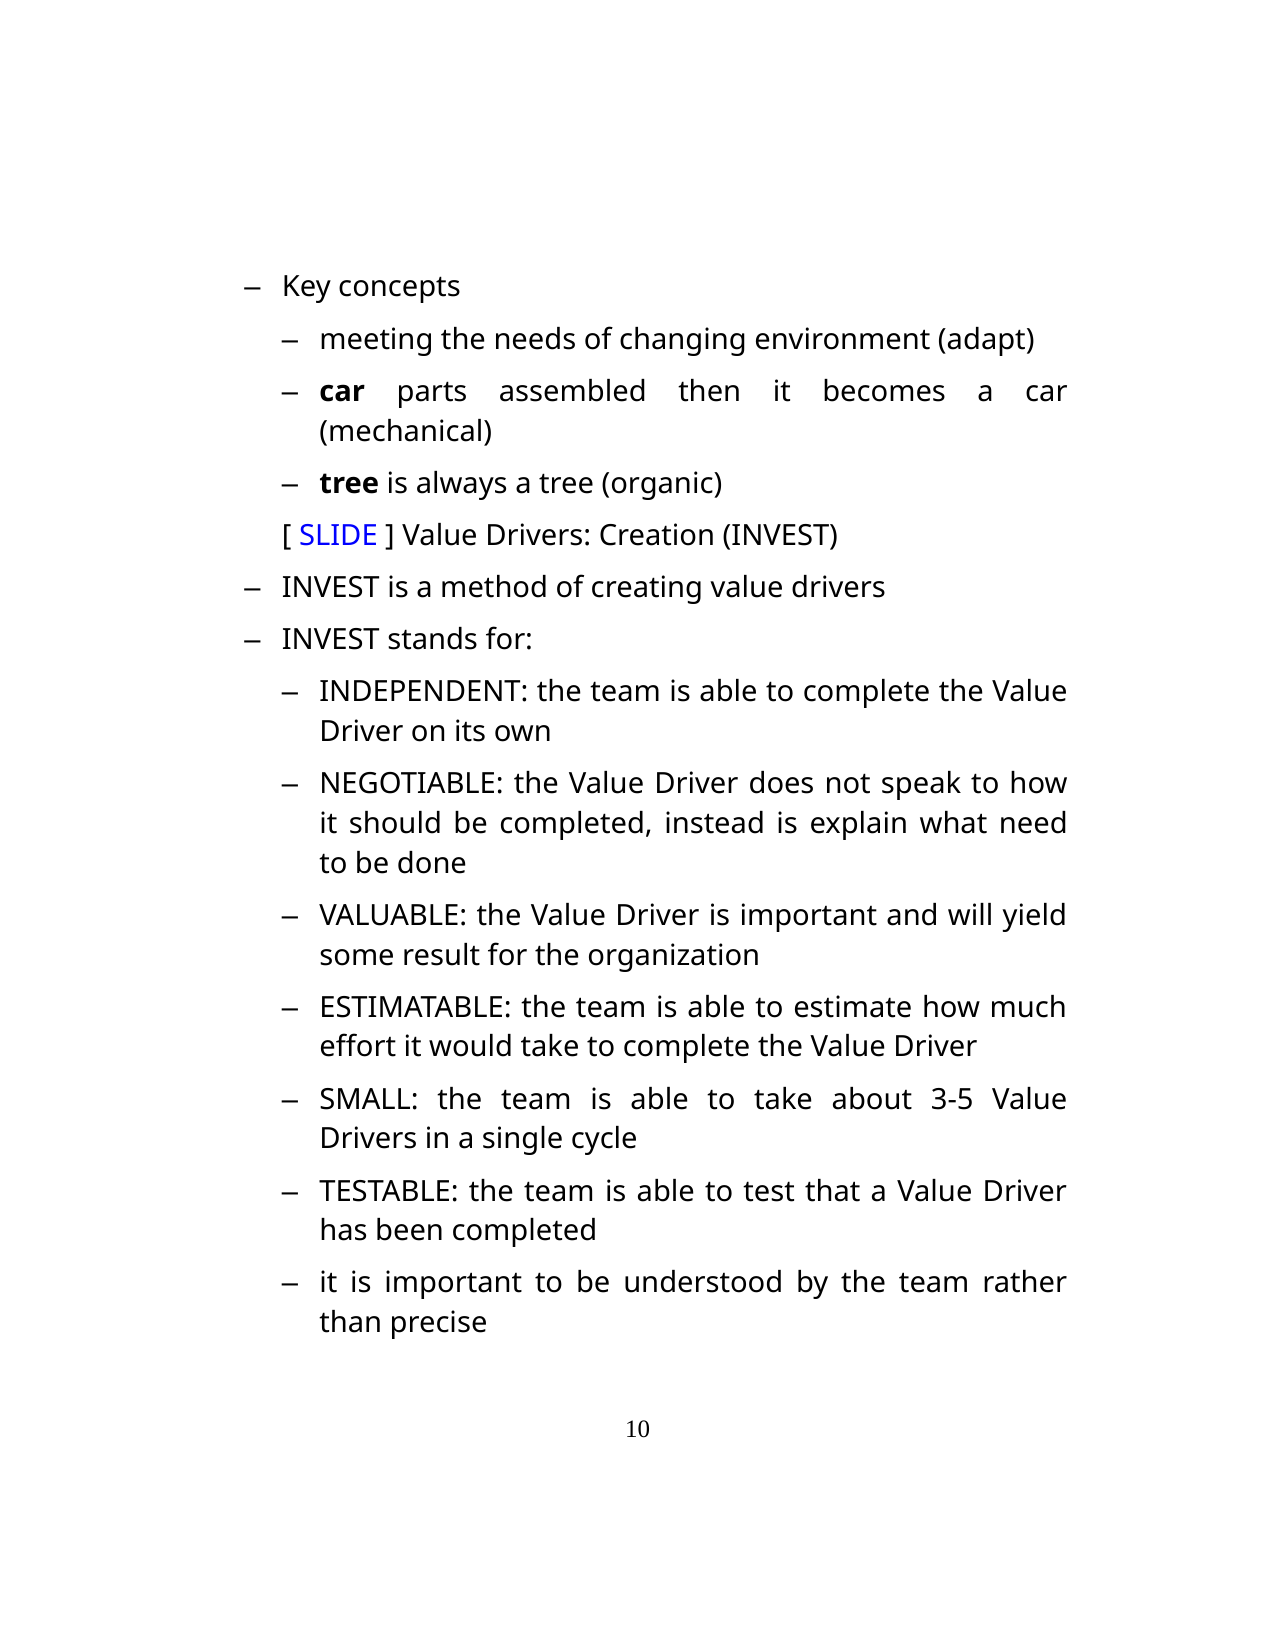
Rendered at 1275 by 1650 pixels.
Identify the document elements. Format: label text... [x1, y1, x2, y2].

list meeting the needs of changing environment (adapt) [282, 318, 1068, 358]
list car parts assembled then it becomes a car (mechanical) [282, 370, 1068, 449]
list VALUABLE: the Value Driver is important and will yield some result for the organization [282, 894, 1068, 973]
list ESTIMATABLE: the team is able to estimate how much effort it would take to complete the Value Driver [282, 986, 1068, 1065]
list tree is always a tree (organic) [282, 462, 1068, 502]
list INDEPENDENT: the team is able to complete the Value Driver on its own [282, 671, 1068, 750]
list SMALL: the team is able to take about 3-5 Value Drivers in a single cycle [282, 1078, 1068, 1157]
list Key concepts [244, 266, 1068, 305]
list NEGOTIABLE: the Value Driver does not speak to how it should be completed, instead is explain what need to be done [282, 763, 1068, 882]
list INVEST stands for: [244, 618, 1068, 658]
list it is important to be understood by the team rather than precise [282, 1262, 1068, 1341]
list INVEST is a method of creating value drivers [244, 566, 1068, 606]
list TESTABLE: the team is able to test that a Value Driver has been completed [282, 1170, 1068, 1249]
list [ SLIDE ] Value Drivers: Creation (INVEST) [244, 514, 1068, 554]
